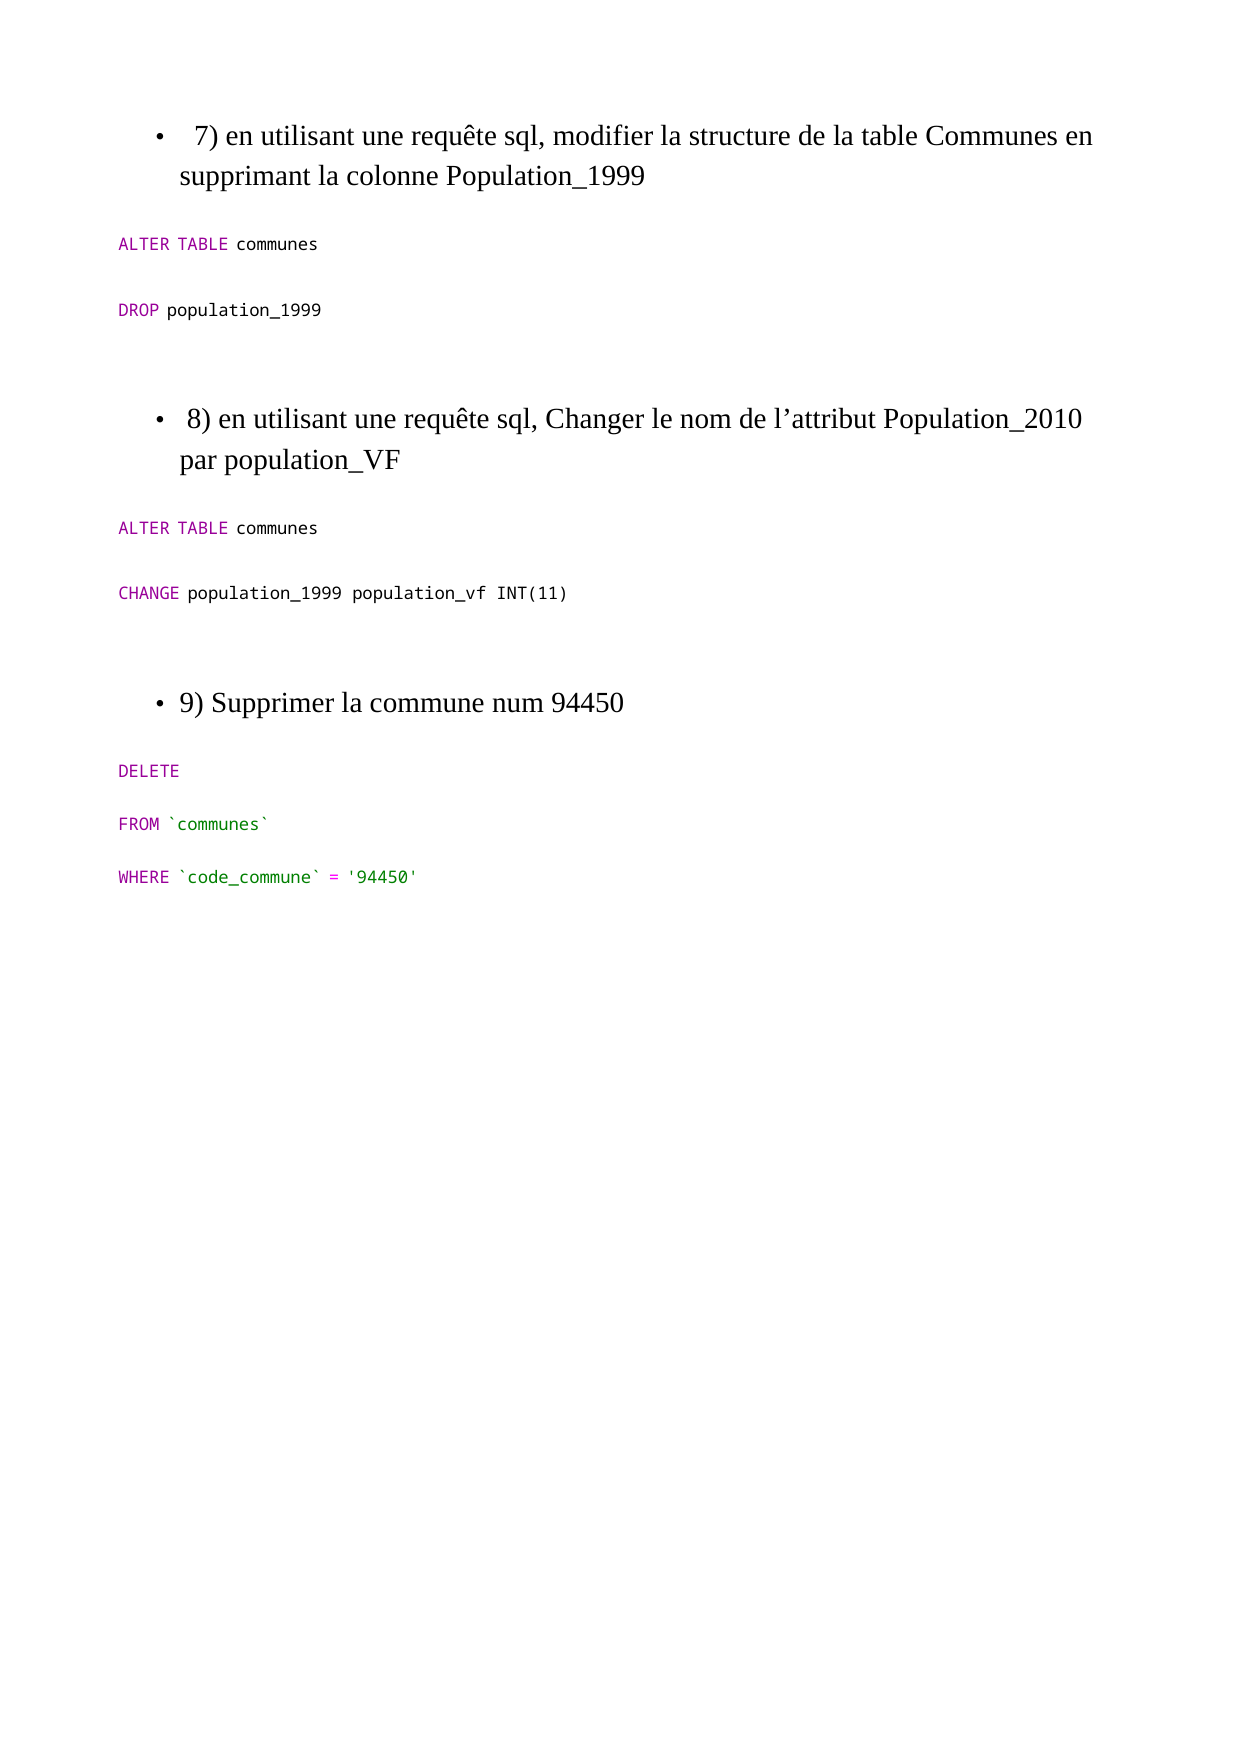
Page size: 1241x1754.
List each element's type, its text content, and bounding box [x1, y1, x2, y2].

text ALTER TABLE communes [118, 223, 1122, 257]
text CHANGE population_1999 population_vf INT(11) [118, 572, 1122, 606]
text DROP population_1999 [118, 289, 1122, 322]
text WHERE `code_commune` = '94450' [118, 856, 1122, 890]
list 8) en utilisant une requête sql, Changer le nom de l’attribut Population_2010 par population_VF [156, 402, 1122, 475]
text ALTER TABLE communes [118, 507, 1122, 541]
text DELETE [118, 750, 1122, 783]
list 7) en utilisant une requête sql, modifier la structure de la table Communes en supprimant la colonne Population_1999 [156, 118, 1122, 192]
text FROM `communes` [118, 803, 1122, 837]
list 9) Supprimer la commune num 94450 [156, 685, 1122, 718]
